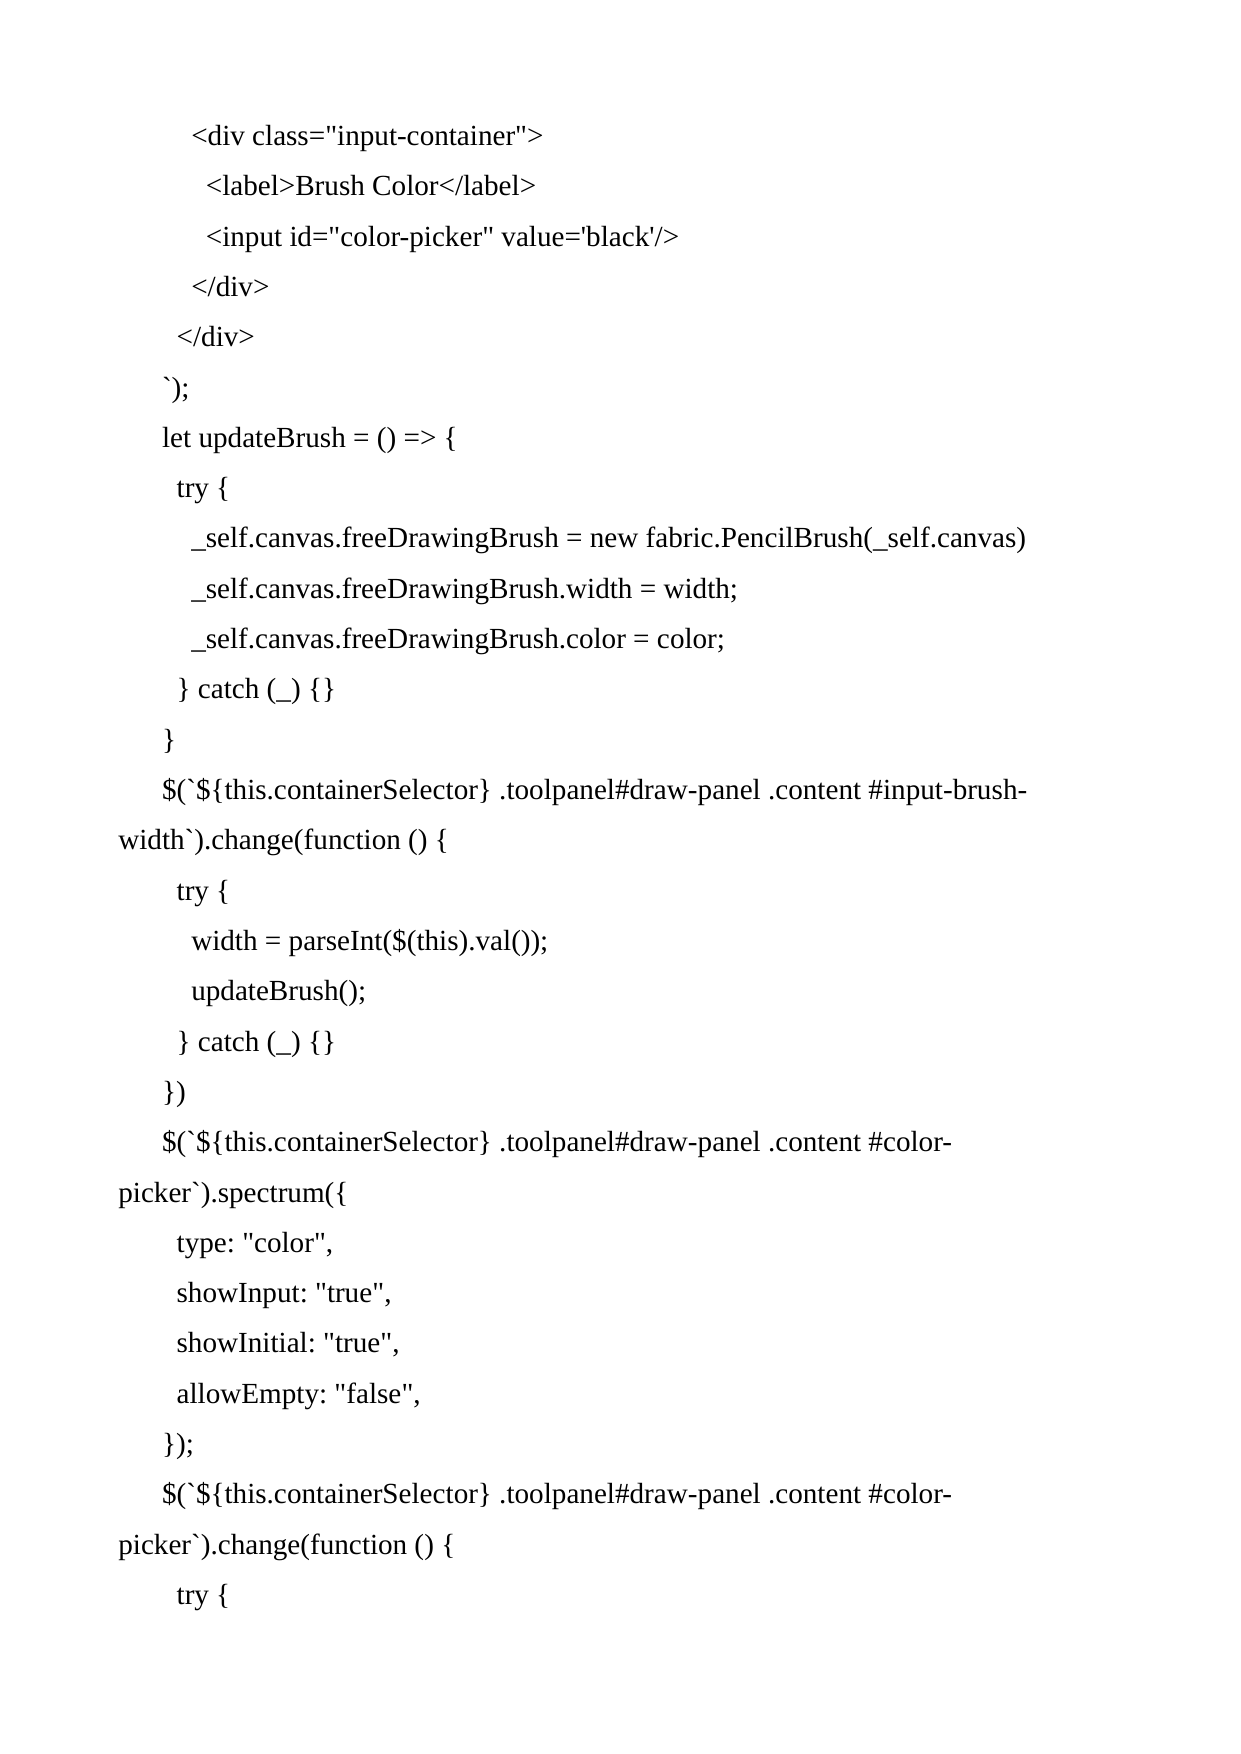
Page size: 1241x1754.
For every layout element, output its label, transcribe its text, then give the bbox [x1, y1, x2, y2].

text } [118, 722, 1122, 755]
text }); [118, 1426, 1122, 1460]
text type: "color", [118, 1225, 1122, 1258]
text let updateBrush = () => { [118, 420, 1122, 453]
text </div> [118, 269, 1122, 303]
text _self.canvas.freeDrawingBrush.width = width; [118, 571, 1122, 604]
text }) [118, 1074, 1122, 1108]
text _self.canvas.freeDrawingBrush = new fabric.PencilBrush(_self.canvas) [118, 521, 1122, 554]
text try { [118, 873, 1122, 906]
text try { [118, 470, 1122, 504]
text $(`${this.containerSelector} .toolpanel#draw-panel .content #color-picker`).change(function () { [118, 1477, 1122, 1560]
text $(`${this.containerSelector} .toolpanel#draw-panel .content #color-picker`).spectrum({ [118, 1124, 1122, 1208]
text allowEmpty: "false", [118, 1376, 1122, 1409]
text showInput: "true", [118, 1275, 1122, 1309]
text <label>Brush Color</label> [118, 168, 1122, 202]
text updateBrush(); [118, 973, 1122, 1007]
text showInitial: "true", [118, 1326, 1122, 1359]
text _self.canvas.freeDrawingBrush.color = color; [118, 621, 1122, 655]
text `); [118, 370, 1122, 403]
text } catch (_) {} [118, 672, 1122, 705]
text } catch (_) {} [118, 1024, 1122, 1057]
text <div class="input-container"> [118, 118, 1122, 152]
text try { [118, 1577, 1122, 1611]
text $(`${this.containerSelector} .toolpanel#draw-panel .content #input-brush-width`).change(function () { [118, 772, 1122, 856]
text </div> [118, 319, 1122, 353]
text <input id="color-picker" value='black'/> [118, 219, 1122, 252]
text width = parseInt($(this).val()); [118, 923, 1122, 957]
